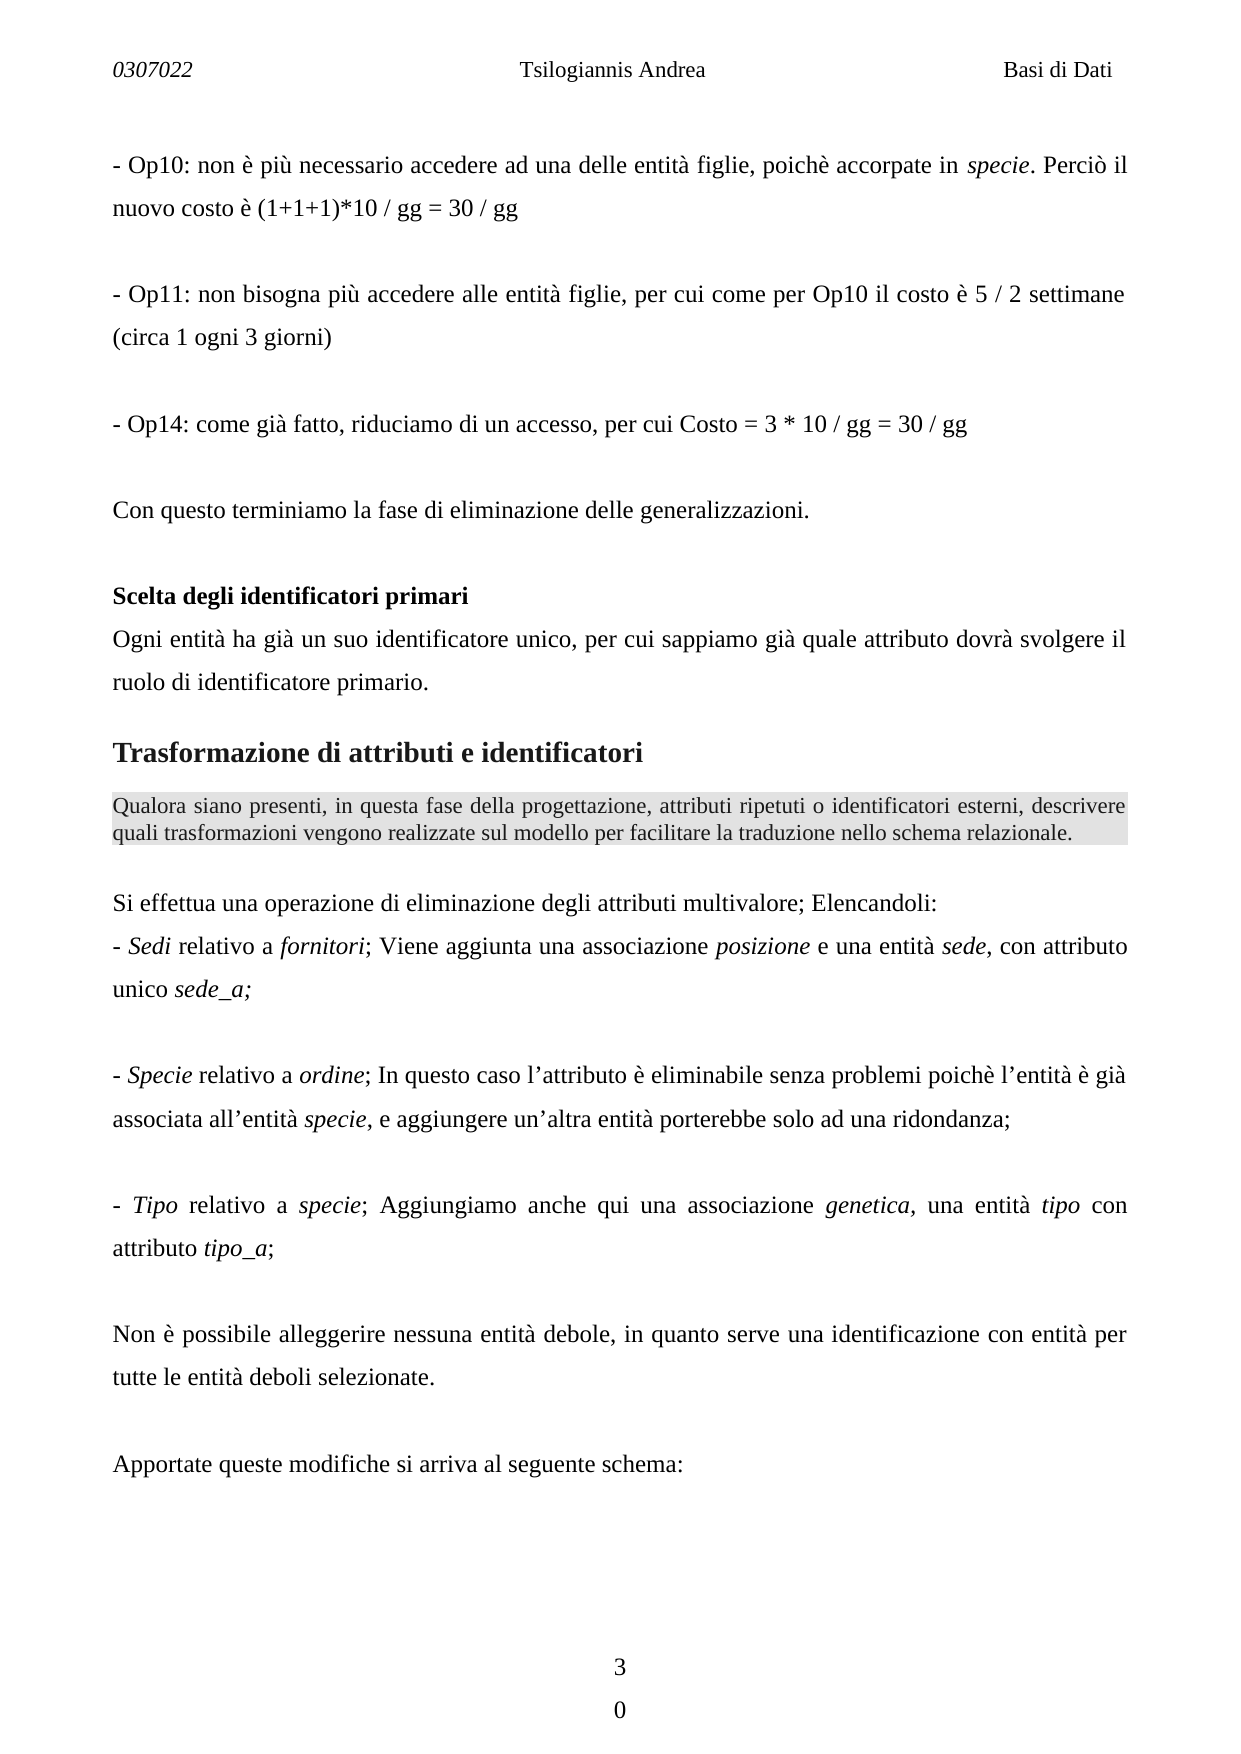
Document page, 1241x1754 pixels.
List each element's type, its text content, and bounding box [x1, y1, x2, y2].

text Qualora siano presenti, in questa fase della progettazione, attributi ripetuti o identificatori esterni, descrivere quali trasformazioni vengono realizzate sul modello per facilitare la traduzione nello schema relazionale. [112, 792, 1128, 845]
text Non è possibile alleggerire nessuna entità debole, in quanto serve una identificazione con entità per tutte le entità deboli selezionate. [112, 1319, 1128, 1391]
text Apportate queste modifiche si arriva al seguente schema: [112, 1449, 1128, 1477]
text Si effettua una operazione di eliminazione degli attributi multivalore; Elencandoli: [112, 888, 1128, 917]
text - Tipo relativo a specie; Aggiungiamo anche qui una associazione genetica, una entità tipo con attributo tipo_a; [112, 1190, 1128, 1262]
text - Specie relativo a ordine; In questo caso l’attributo è eliminabile senza problemi poichè l’entità è già associata all’entità specie, e aggiungere un’altra entità porterebbe solo ad una ridondanza; [112, 1061, 1128, 1132]
text Scelta degli identificatori primari [112, 581, 1128, 610]
text Ogni entità ha già un suo identificatore unico, per cui sappiamo già quale attributo dovrà svolgere il ruolo di identificatore primario. [112, 624, 1128, 696]
text - Op11: non bisogna più accedere alle entità figlie, per cui come per Op10 il costo è 5 / 2 settimane (circa 1 ogni 3 giorni) [112, 279, 1128, 351]
text Con questo terminiamo la fase di eliminazione delle generalizzazioni. [112, 495, 1128, 524]
subtitle Trasformazione di attributi e identificatori [112, 736, 1128, 769]
text - Sedi relativo a fornitori; Viene aggiunta una associazione posizione e una entità sede, con attributo unico sede_a; [112, 931, 1128, 1003]
text - Op14: come già fatto, riduciamo di un accesso, per cui Costo = 3 * 10 / gg = 30 / gg [112, 409, 1128, 437]
text - Op10: non è più necessario accedere ad una delle entità figlie, poichè accorpate in specie. Perciò il nuovo costo è (1+1+1)*10 / gg = 30 / gg [112, 150, 1128, 222]
